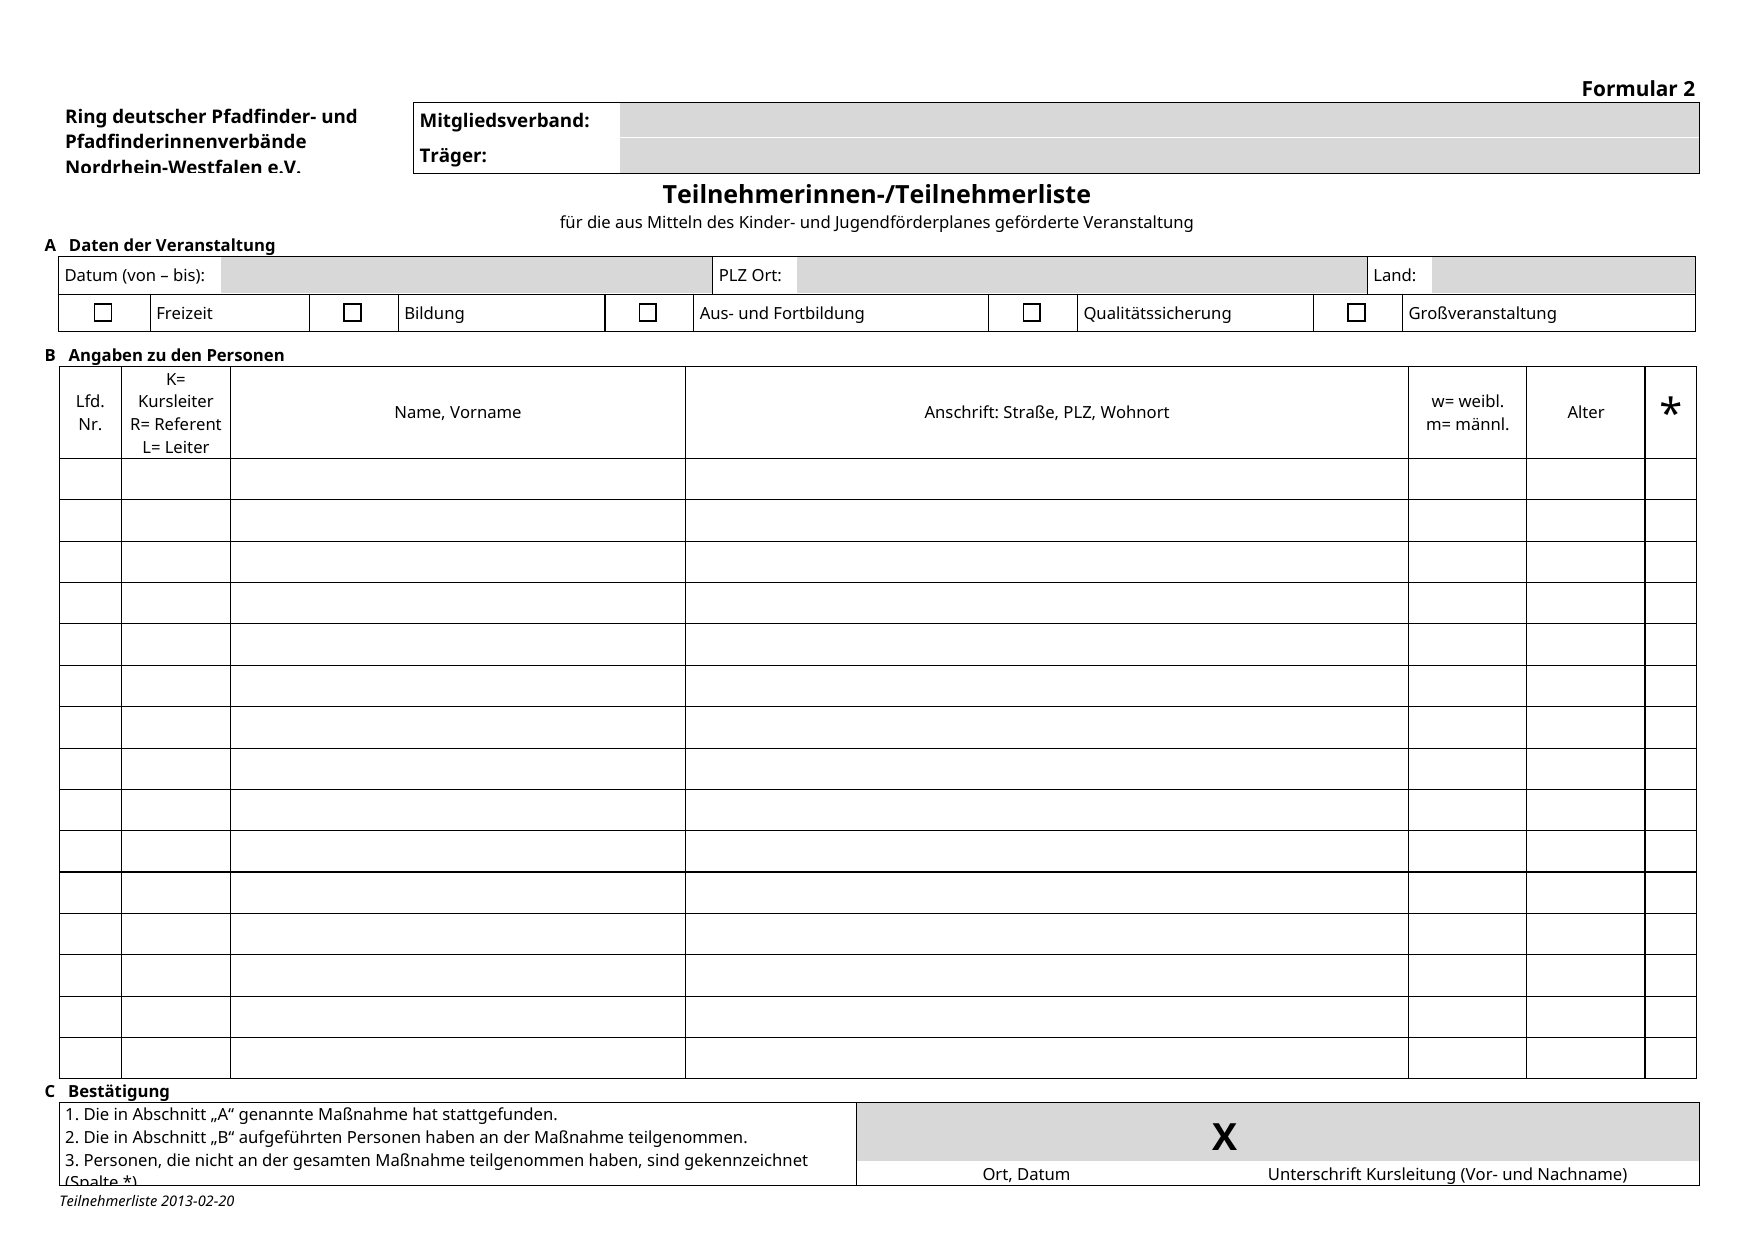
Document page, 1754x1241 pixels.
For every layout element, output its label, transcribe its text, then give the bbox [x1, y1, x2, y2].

table_cell [122, 583, 230, 623]
table_cell [122, 831, 230, 871]
table_cell [122, 666, 230, 706]
table_cell Bildung [399, 295, 604, 331]
table_cell [231, 583, 685, 623]
table_cell [1314, 295, 1402, 331]
table_cell [59, 295, 150, 331]
table_cell [231, 1038, 685, 1078]
table_cell [686, 955, 1408, 996]
table_header [620, 103, 1699, 137]
table_cell [231, 707, 685, 747]
table_cell [1409, 997, 1526, 1037]
table_cell [1409, 542, 1526, 582]
table_cell [122, 997, 230, 1037]
table_cell [60, 831, 121, 871]
table_cell [1409, 500, 1526, 541]
table_cell [1409, 583, 1526, 623]
table_cell [1646, 749, 1696, 789]
table_cell [1409, 1038, 1526, 1078]
table_cell [1646, 666, 1696, 706]
table_cell [60, 997, 121, 1037]
table_header K= Kursleiter R= Referent L= Leiter [122, 367, 230, 458]
table_cell [1646, 1038, 1696, 1078]
table_cell [1527, 707, 1644, 747]
table_cell [122, 790, 230, 830]
table_cell [60, 624, 121, 665]
table_cell [1527, 624, 1644, 665]
table_cell [122, 955, 230, 996]
table_cell Freizeit [151, 295, 309, 331]
table_header Mitgliedsverband: [414, 103, 620, 137]
table_cell [60, 583, 121, 623]
table_cell [686, 666, 1408, 706]
table_header Ring deutscher Pfadfinder- und Pfadfinderinnenverbände Nordrhein-Westfalen e.V. [59, 102, 413, 173]
table_cell [60, 500, 121, 541]
table_cell [1527, 873, 1644, 913]
text Teilnehmerinnen-/Teilnehmerliste [59, 176, 1695, 211]
table_cell [1409, 624, 1526, 665]
table_header Land: [1368, 257, 1432, 293]
table_cell [231, 790, 685, 830]
table_cell [122, 914, 230, 954]
table_cell [231, 666, 685, 706]
table_header Alter [1527, 367, 1644, 458]
table_cell [1646, 997, 1696, 1037]
table_cell Träger: [414, 138, 620, 173]
table_cell [60, 666, 121, 706]
table_cell Aus- und Fortbildung [694, 295, 988, 331]
table_cell [122, 707, 230, 747]
table_cell [231, 914, 685, 954]
table_cell [122, 749, 230, 789]
table_cell [686, 873, 1408, 913]
table_cell [1409, 459, 1526, 499]
table_cell [1646, 542, 1696, 582]
table_cell [122, 459, 230, 499]
table_cell [122, 873, 230, 913]
text B Angaben zu den Personen [44, 343, 1695, 366]
table_cell [686, 997, 1408, 1037]
table_cell [1527, 914, 1644, 954]
table_cell [231, 997, 685, 1037]
table_cell Unterschrift Kursleitung (Vor- und Nachname) [1196, 1161, 1699, 1185]
table_cell [686, 500, 1408, 541]
table_cell Qualitätssicherung [1078, 295, 1313, 331]
text A Daten der Veranstaltung [44, 233, 1695, 256]
table_cell [1646, 459, 1696, 499]
table_cell [686, 914, 1408, 954]
table_cell [1409, 873, 1526, 913]
table_cell [1646, 790, 1696, 830]
table_header * [1646, 367, 1696, 458]
table_cell [1527, 583, 1644, 623]
table_cell [60, 707, 121, 747]
table_header [857, 1103, 1196, 1161]
table_header [797, 257, 1367, 293]
table_cell [60, 914, 121, 954]
table_cell [1646, 624, 1696, 665]
table_cell [1409, 831, 1526, 871]
table_header PLZ Ort: [713, 257, 797, 293]
table_cell [686, 542, 1408, 582]
table_cell [1527, 666, 1644, 706]
table_header Datum (von – bis): [59, 257, 221, 293]
table_cell [1527, 997, 1644, 1037]
table_cell [686, 459, 1408, 499]
table_header [221, 257, 712, 293]
table_cell [1527, 500, 1644, 541]
table_cell [1527, 955, 1644, 996]
table_cell [60, 1038, 121, 1078]
table_cell [122, 500, 230, 541]
table_cell [1527, 1038, 1644, 1078]
table_cell [231, 955, 685, 996]
table_cell [231, 459, 685, 499]
table_cell [686, 790, 1408, 830]
table_cell [1646, 583, 1696, 623]
table_cell [122, 1038, 230, 1078]
table_cell [231, 542, 685, 582]
table_header X [1196, 1103, 1699, 1161]
table_header Name, Vorname [231, 367, 685, 458]
table_cell [1527, 831, 1644, 871]
table_cell [1646, 707, 1696, 747]
table_cell [686, 831, 1408, 871]
table_cell [60, 542, 121, 582]
table_cell [686, 749, 1408, 789]
table_cell [686, 624, 1408, 665]
table_cell [60, 873, 121, 913]
table_cell [231, 873, 685, 913]
table_cell [1646, 831, 1696, 871]
table_cell [231, 624, 685, 665]
text für die aus Mitteln des Kinder- und Jugendförderplanes geförderte Veranstaltung [59, 211, 1695, 233]
table_header Lfd. Nr. [60, 367, 121, 458]
table_cell [231, 500, 685, 541]
table_cell [686, 707, 1408, 747]
table_cell [231, 831, 685, 871]
table_cell [620, 138, 1699, 173]
table_cell [1527, 790, 1644, 830]
table_cell [60, 749, 121, 789]
table_cell [122, 542, 230, 582]
table_cell Ort, Datum [857, 1161, 1196, 1185]
table_cell [1527, 542, 1644, 582]
table_cell [1409, 707, 1526, 747]
table_cell [122, 624, 230, 665]
table_cell [1409, 955, 1526, 996]
table_cell [1646, 500, 1696, 541]
table_cell [1646, 955, 1696, 996]
table_cell [1646, 873, 1696, 913]
table_cell [60, 955, 121, 996]
table_cell [1409, 790, 1526, 830]
table_cell [989, 295, 1077, 331]
table_cell [60, 790, 121, 830]
table_cell [686, 583, 1408, 623]
table_cell [1409, 914, 1526, 954]
table_cell [1527, 459, 1644, 499]
table_cell [1409, 749, 1526, 789]
text C Bestätigung [44, 1079, 1695, 1102]
table_cell [1409, 666, 1526, 706]
table_header [1432, 257, 1695, 293]
table_cell Großveranstaltung [1403, 295, 1695, 331]
table_header w= weibl. m= männl. [1409, 367, 1526, 458]
table_cell [686, 1038, 1408, 1078]
table_cell [606, 295, 693, 331]
table_cell [231, 749, 685, 789]
table_cell [310, 295, 398, 331]
table_cell [1646, 914, 1696, 954]
table_header Anschrift: Straße, PLZ, Wohnort [686, 367, 1408, 458]
table_header 1. Die in Abschnitt „A“ genannte Maßnahme hat stattgefunden. 2. Die in Abschnitt „B“ aufgeführten Personen haben an der Maßnahme teilgenommen. 3. Personen, die nicht an der gesamten Maßnahme teilgenommen haben, sind gekennzeichnet (Spalte *). [60, 1103, 856, 1185]
table_cell [60, 459, 121, 499]
table_cell [1527, 749, 1644, 789]
